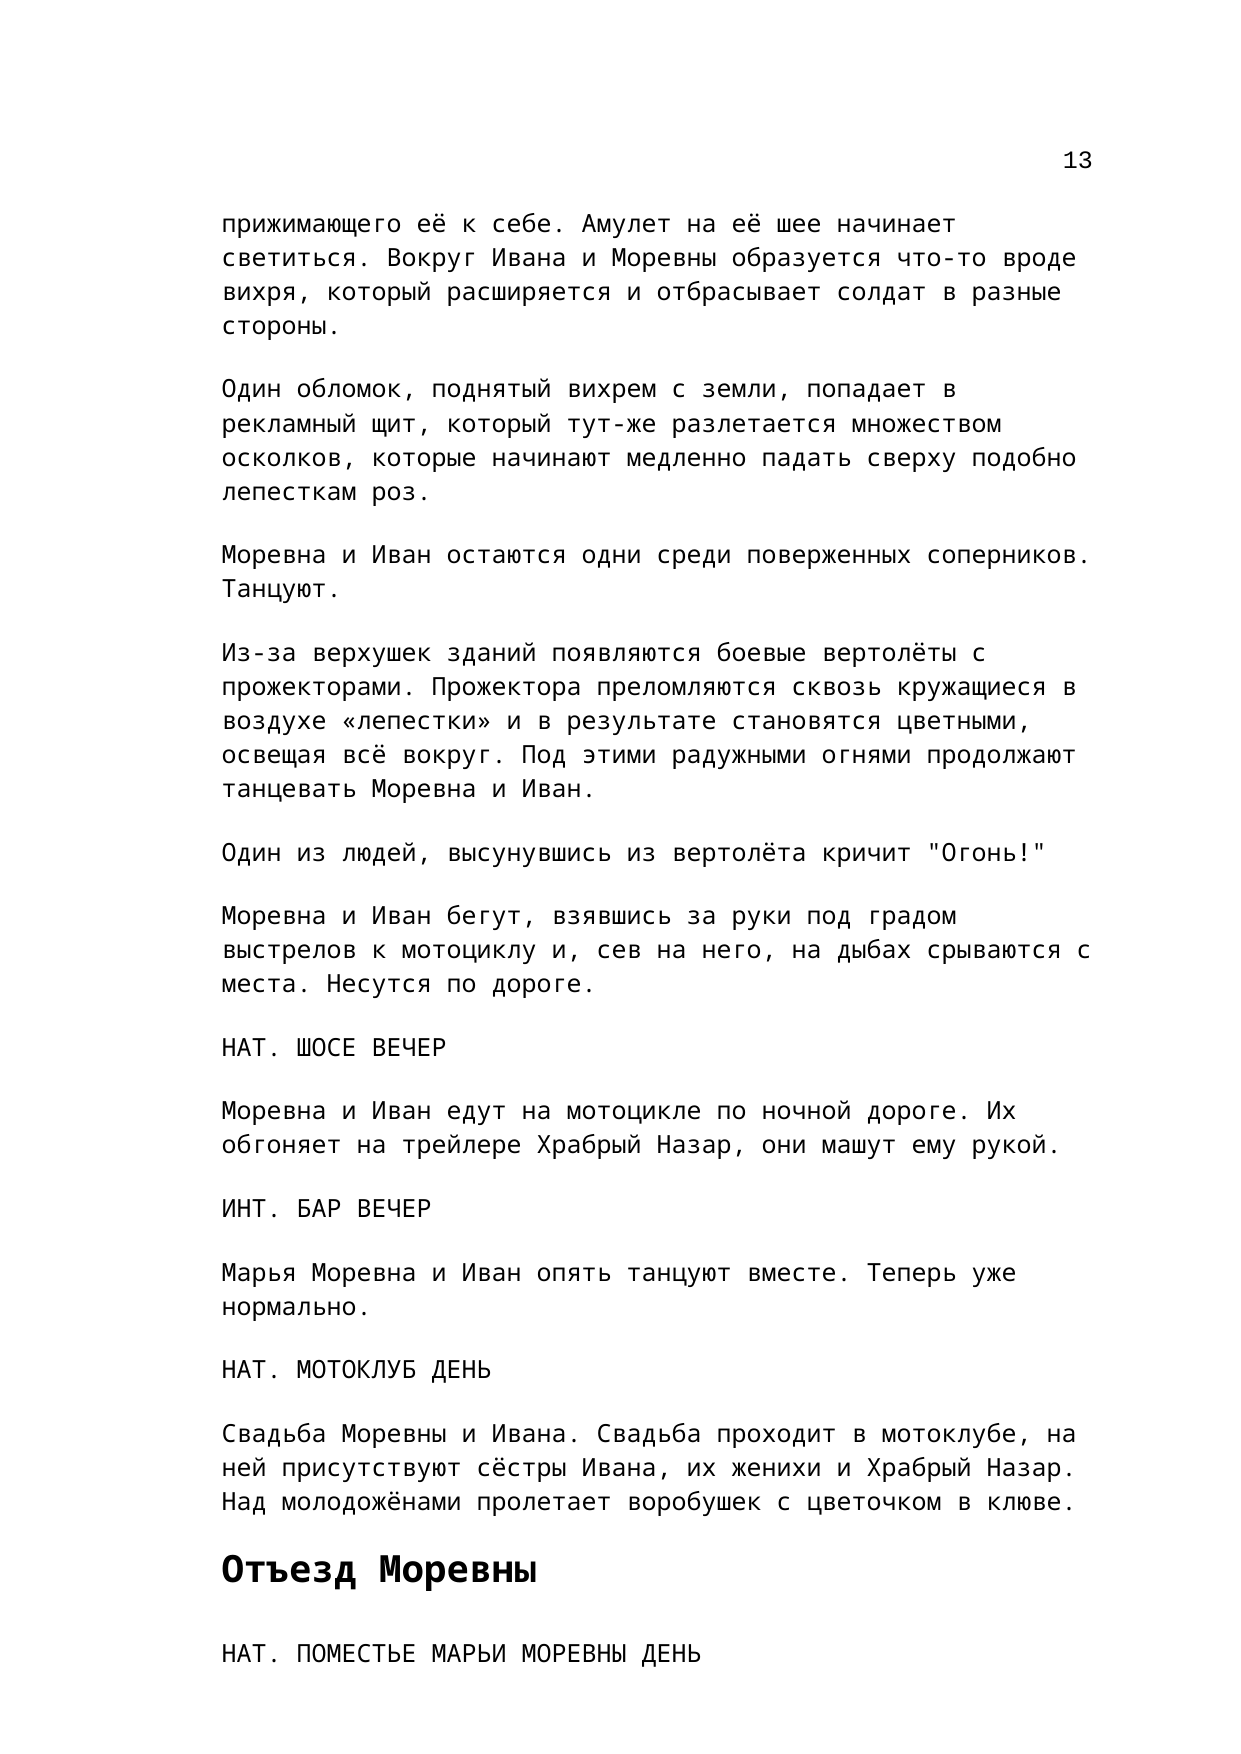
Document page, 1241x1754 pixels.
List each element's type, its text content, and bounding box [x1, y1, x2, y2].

text Моревна и Иван бегут, взявшись за руки под градом выстрелов к мотоциклу и, сев на него, на дыбах срываются с места. Несутся по дороге. [221, 898, 1093, 1000]
text ИНТ. БАР ВЕЧЕР [221, 1191, 1093, 1225]
text НАТ. ПОМЕСТЬЕ МАРЬИ МОРЕВНЫ ДЕНЬ [221, 1636, 1093, 1669]
text Из-за верхушек зданий появляются боевые вертолёты с прожекторами. Прожектора преломляются сквозь кружащиеся в воздухе «лепестки» и в результате становятся цветными, освещая всё вокруг. Под этими радужными огнями продолжают танцевать Моревна и Иван. [221, 634, 1093, 805]
text НАТ. МОТОКЛУБ ДЕНЬ [221, 1352, 1093, 1386]
subtitle Отъезд Моревны [221, 1542, 1093, 1593]
text прижимающего её к себе. Амулет на её шее начинает светиться. Вокруг Ивана и Моревны образуется что‑то вроде вихря, который расширяется и отбрасывает солдат в разные стороны. [221, 205, 1093, 342]
text Свадьба Моревны и Ивана. Свадьба проходит в мотоклубе, на ней присутствуют сёстры Ивана, их женихи и Храбрый Назар. Над молодожёнами пролетает воробушек с цветочком в клюве. [221, 1415, 1093, 1517]
text НАТ. ШОСЕ ВЕЧЕР [221, 1029, 1093, 1063]
text Моревна и Иван остаются одни среди поверженных соперников. Танцуют. [221, 537, 1093, 605]
text Марья Моревна и Иван опять танцуют вместе. Теперь уже нормально. [221, 1254, 1093, 1322]
text Один из людей, высунувшись из вертолёта кричит "Огонь!" [221, 834, 1093, 868]
text Моревна и Иван едут на мотоцикле по ночной дороге. Их обгоняет на трейлере Храбрый Назар, они машут ему рукой. [221, 1093, 1093, 1161]
text Один обломок, поднятый вихрем с земли, попадает в рекламный щит, который тут-же разлетается множеством осколков, которые начинают медленно падать сверху подобно лепесткам роз. [221, 371, 1093, 507]
